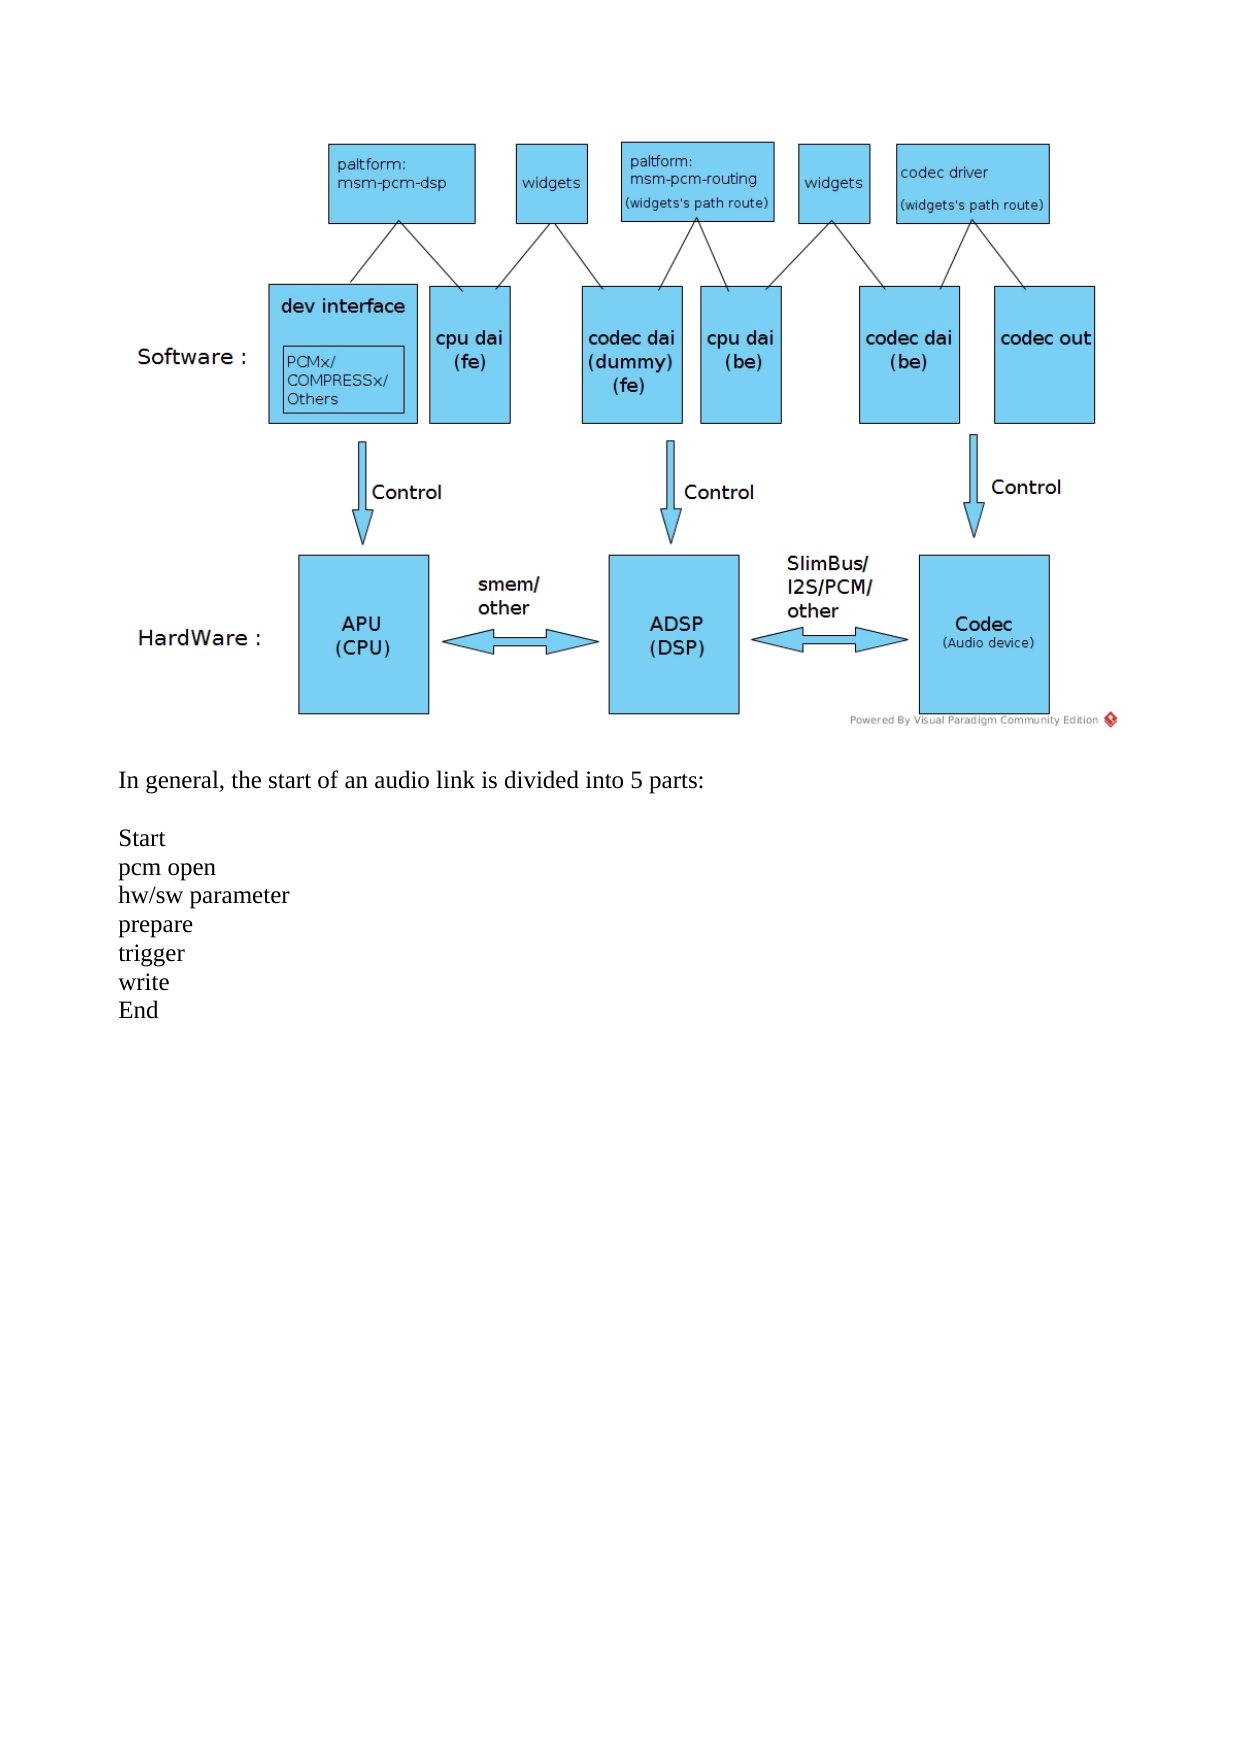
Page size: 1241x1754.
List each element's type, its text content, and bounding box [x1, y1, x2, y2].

text write [118, 967, 1122, 996]
text prepare [118, 909, 1122, 938]
text End [118, 996, 1122, 1024]
text Start [118, 823, 1122, 852]
text hw/sw parameter [118, 881, 1122, 909]
text trigger [118, 938, 1122, 967]
text pcm open [118, 852, 1122, 881]
picture [118, 118, 1123, 737]
text In general, the start of an audio link is divided into 5 parts: [118, 766, 1122, 794]
